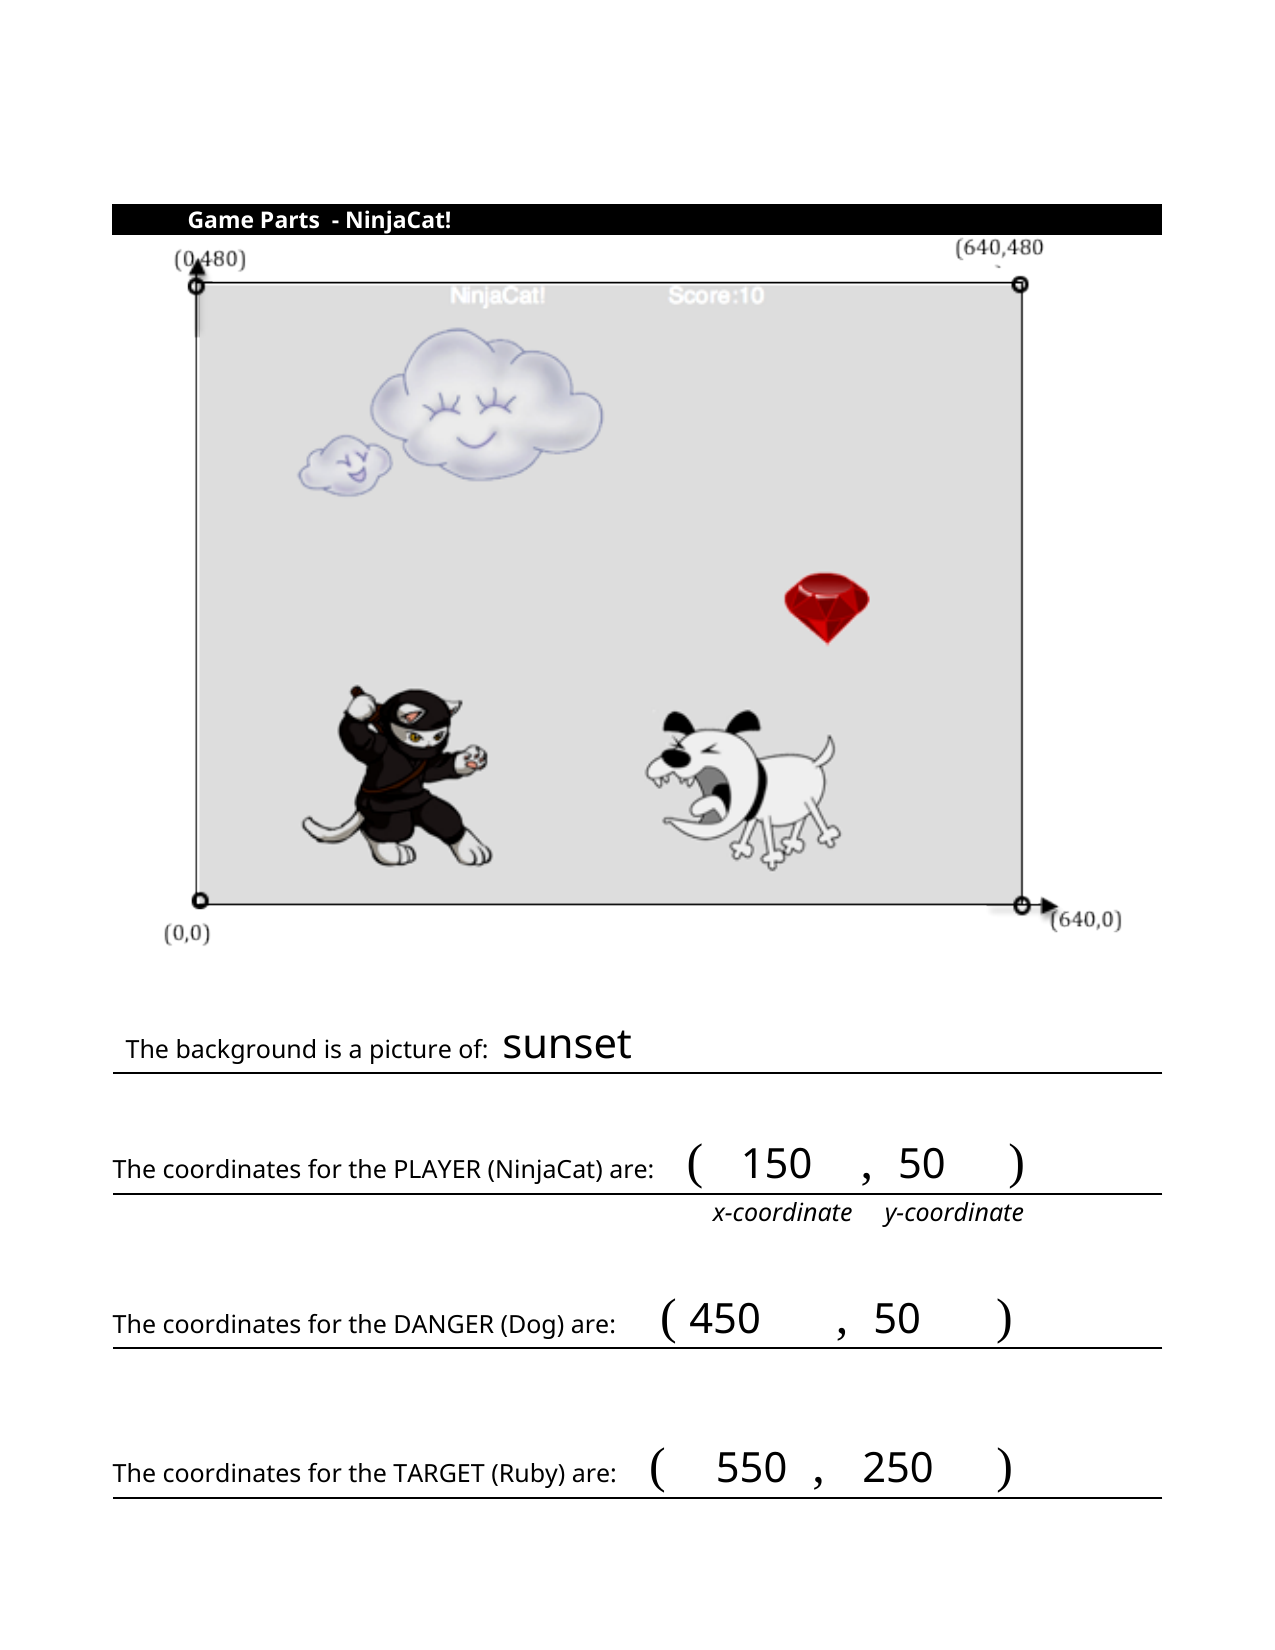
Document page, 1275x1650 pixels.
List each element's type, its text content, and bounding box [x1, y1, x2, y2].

subtitle Game Parts - NinjaCat! [112, 204, 1162, 235]
text The background is a picture of: sunset [112, 1013, 1162, 1074]
text The coordinates for the TARGET (Ruby) are: ( 550 , 250 ) [112, 1436, 1162, 1499]
text x-coordinate y-coordinate [112, 1195, 1162, 1229]
text The coordinates for the PLAYER (NinjaCat) are: ( 150 , 50 ) [112, 1132, 1162, 1195]
text The coordinates for the DANGER (Dog) are: ( 450 , 50 ) [112, 1287, 1162, 1349]
picture [140, 235, 1135, 956]
